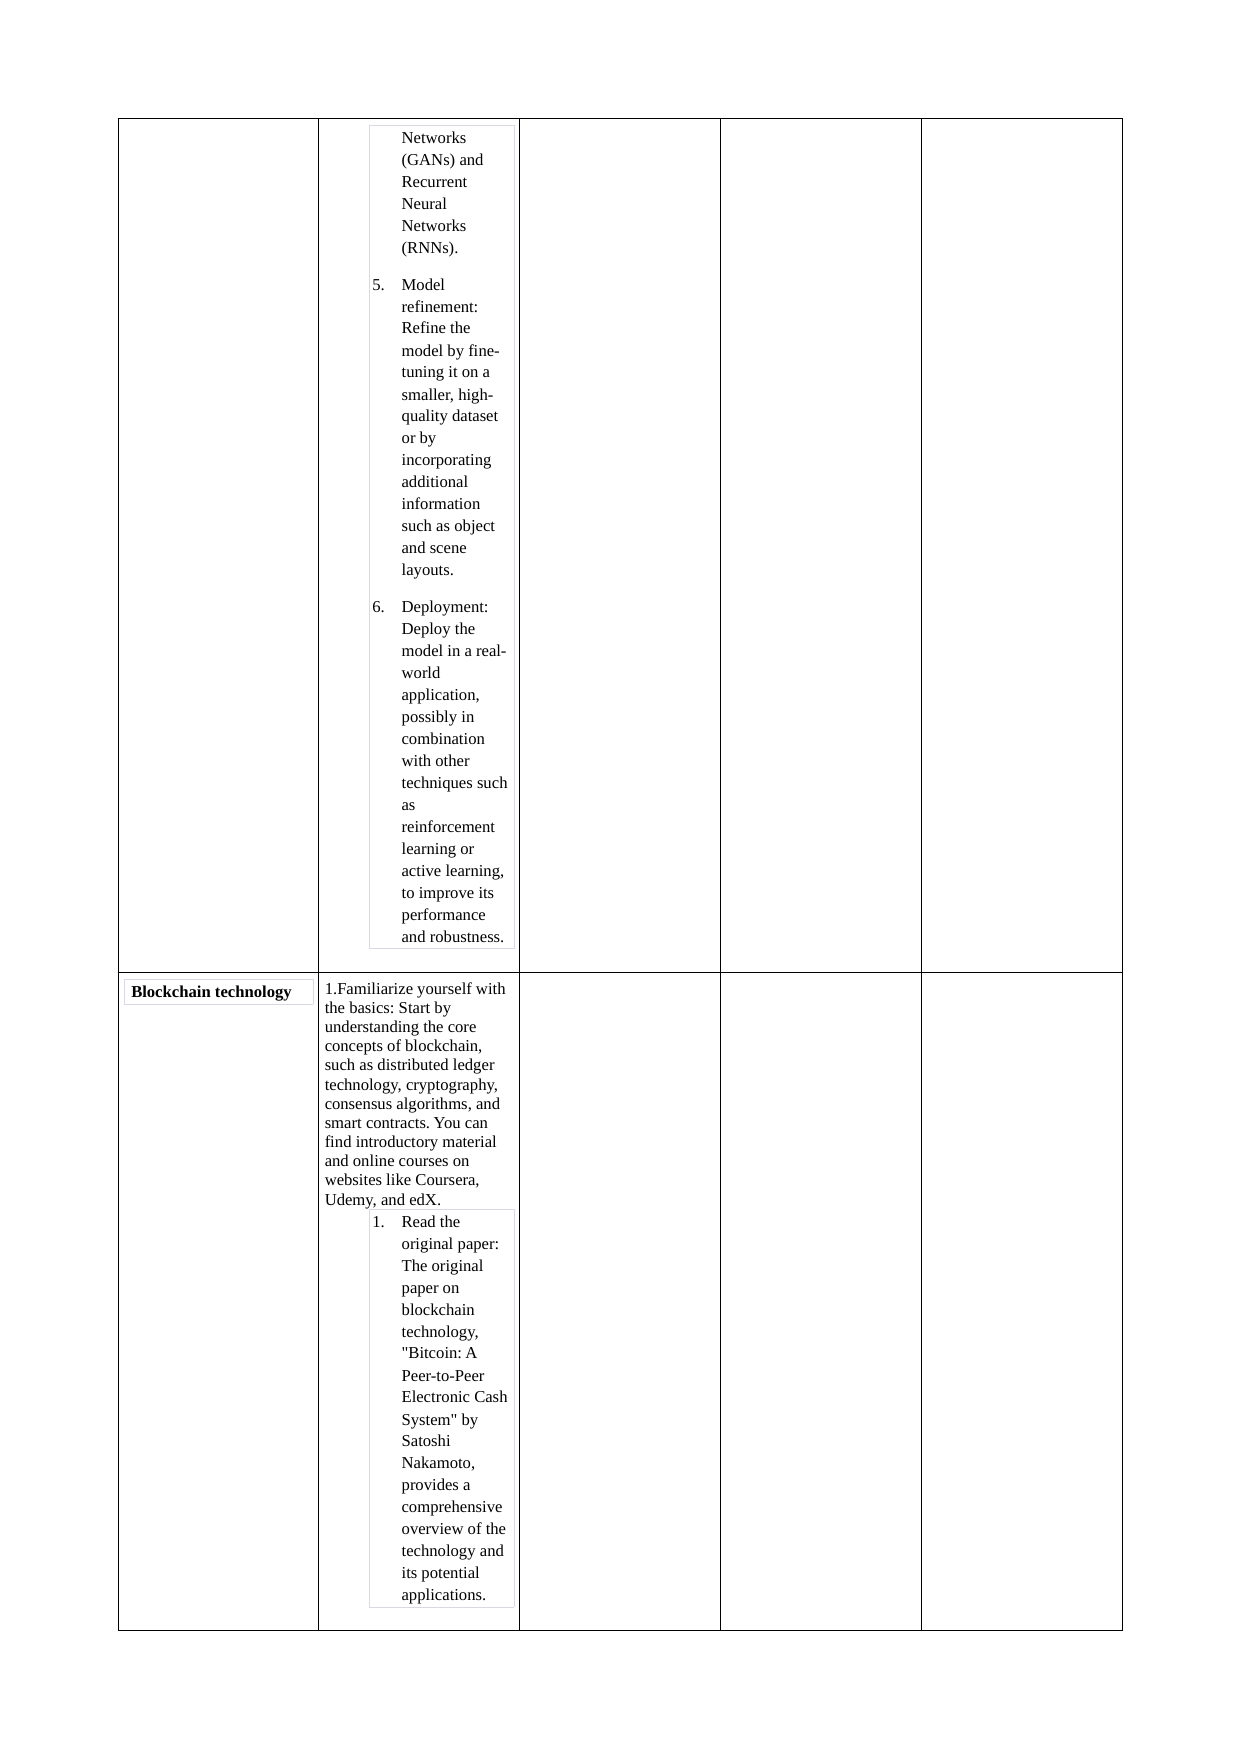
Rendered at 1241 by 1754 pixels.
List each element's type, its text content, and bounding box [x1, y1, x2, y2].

table_cell [922, 973, 1122, 1630]
table_header Networks (GANs) and Recurrent Neural Networks (RNNs). Model refinement: Refine the model by fine-tuning it on a smaller, high-quality dataset or by incorporating additional information such as object and scene layouts. Deployment: Deploy the model in a real-world application, possibly in combination with other techniques such as reinforcement learning or active learning, to improve its performance and robustness. [319, 119, 519, 972]
table_cell 1.Familiarize yourself with the basics: Start by understanding the core concepts of blockchain, such as distributed ledger technology, cryptography, consensus algorithms, and smart contracts. You can find introductory material and online courses on websites like Coursera, Udemy, and edX. Read the original paper: The original paper on blockchain technology, "Bitcoin: A Peer-to-Peer Electronic Cash System" by Satoshi Nakamoto, provides a comprehensive overview of the technology and its potential applications. Study popular blockchain platforms: Familiarize yourself with popular blockchain platforms like Bitcoin, Ethereum, and Hyperledger. Study their architecture, features, and use cases. Learn a programming language: To build decentralized applications on blockchain, you will need to know at least one programming language, such as Solidity (for Ethereum), Python, or JavaScript. Join online communities: Participate in online communities and forums to learn from experts, ask questions, and stay updated on the latest developments in the field. Websites like Reddit, GitHub, and Stack Exchange have active communities dedicated to blockchain. Attend meetups and conferences: Attend meetups and conferences to network with other blockchain enthusiasts and experts. This can help you to learn about the latest trends and best practices, as well as to find opportunities for collaboration and contribution. Experiment with building decentralized applications: Finally, put your knowledge into practice by building simple decentralized applications. You can start with simple projects like a cryptocurrency wallet or a voting system, and gradually work your way up to more complex applications. [319, 973, 519, 1630]
table_header [520, 119, 720, 972]
table_header [922, 119, 1122, 972]
table_header [119, 119, 318, 972]
table_cell [721, 973, 921, 1630]
table_cell Blockchain technology [119, 973, 318, 1630]
table_header [721, 119, 921, 972]
table_cell [520, 973, 720, 1630]
